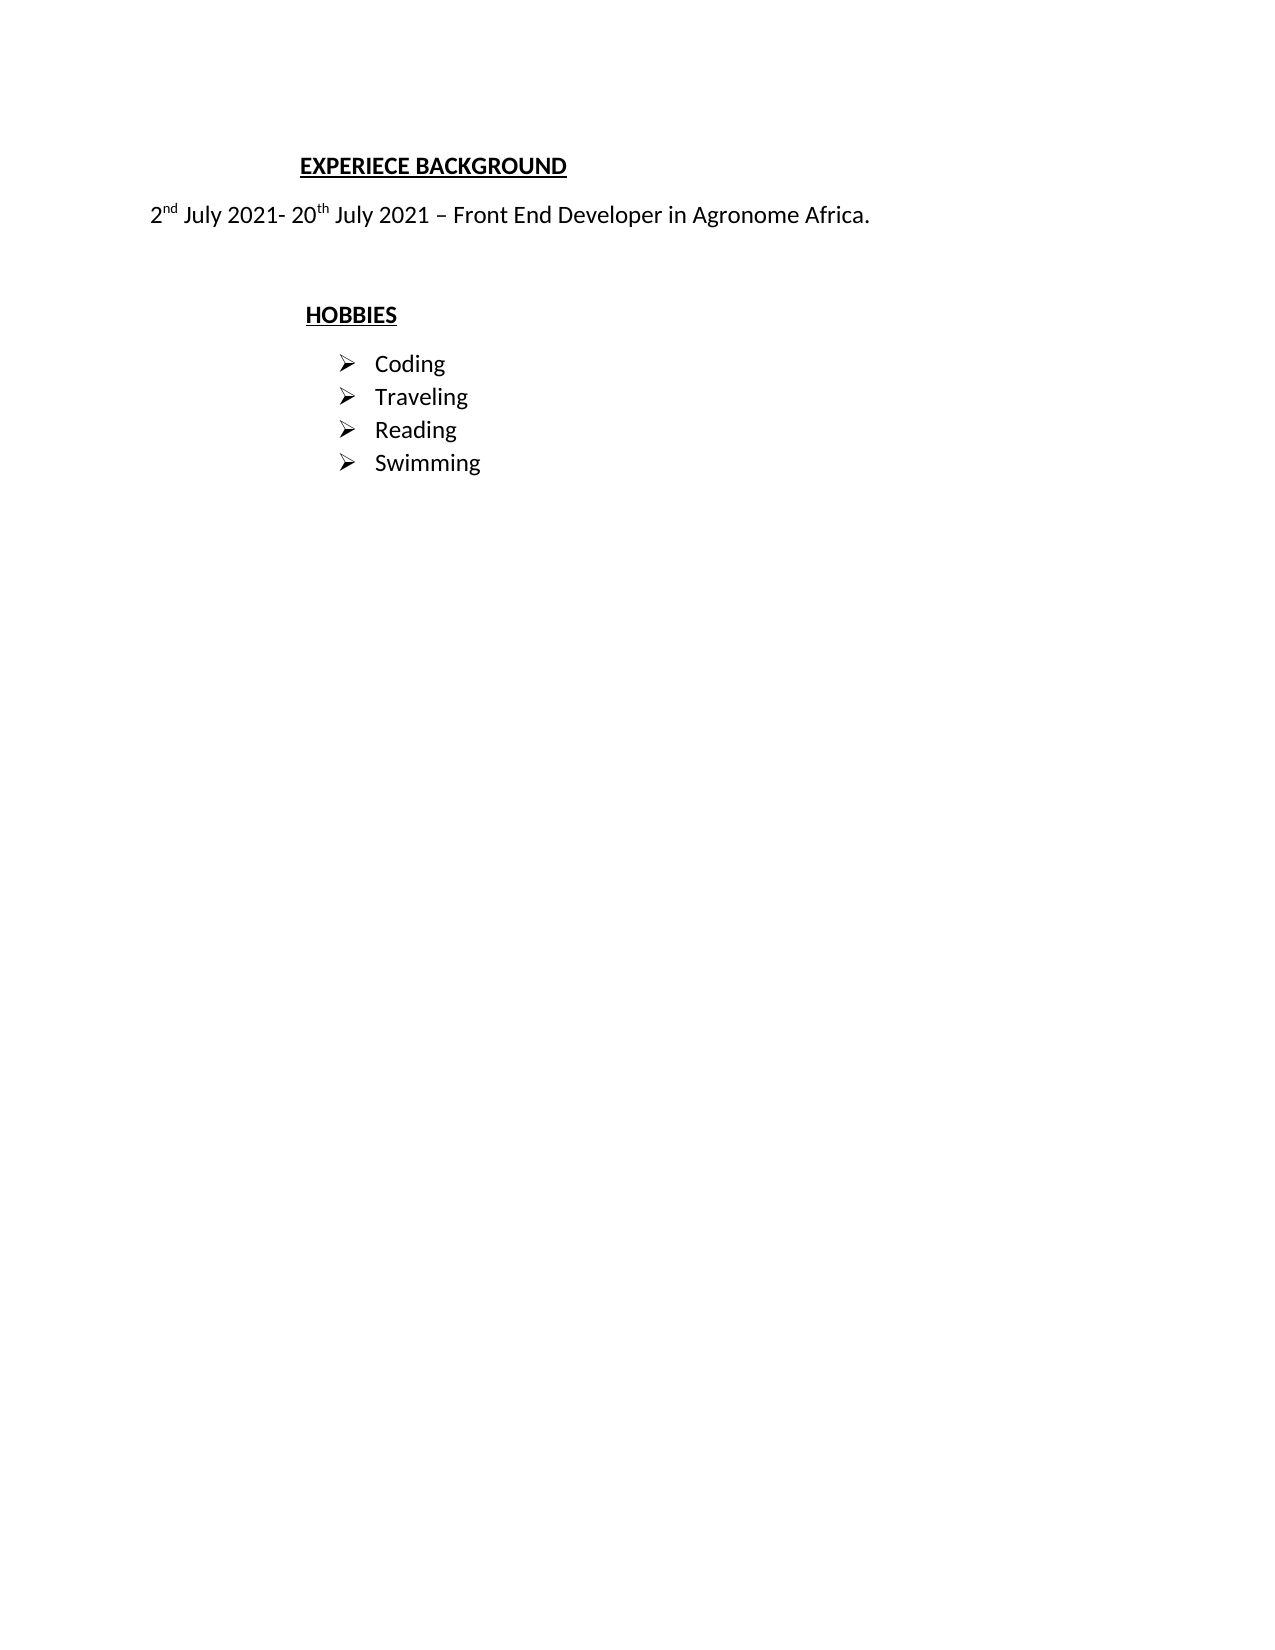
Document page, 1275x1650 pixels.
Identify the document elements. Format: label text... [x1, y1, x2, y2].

list Traveling [337, 381, 1125, 412]
list Swimming [337, 447, 1125, 478]
text EXPERIECE BACKGROUND [225, 150, 1125, 181]
text HOBBIES [225, 299, 1125, 329]
text 2nd July 2021- 20th July 2021 – Front End Developer in Agronome Africa. [150, 199, 1125, 230]
list Coding [337, 348, 1125, 379]
list Reading [337, 414, 1125, 445]
